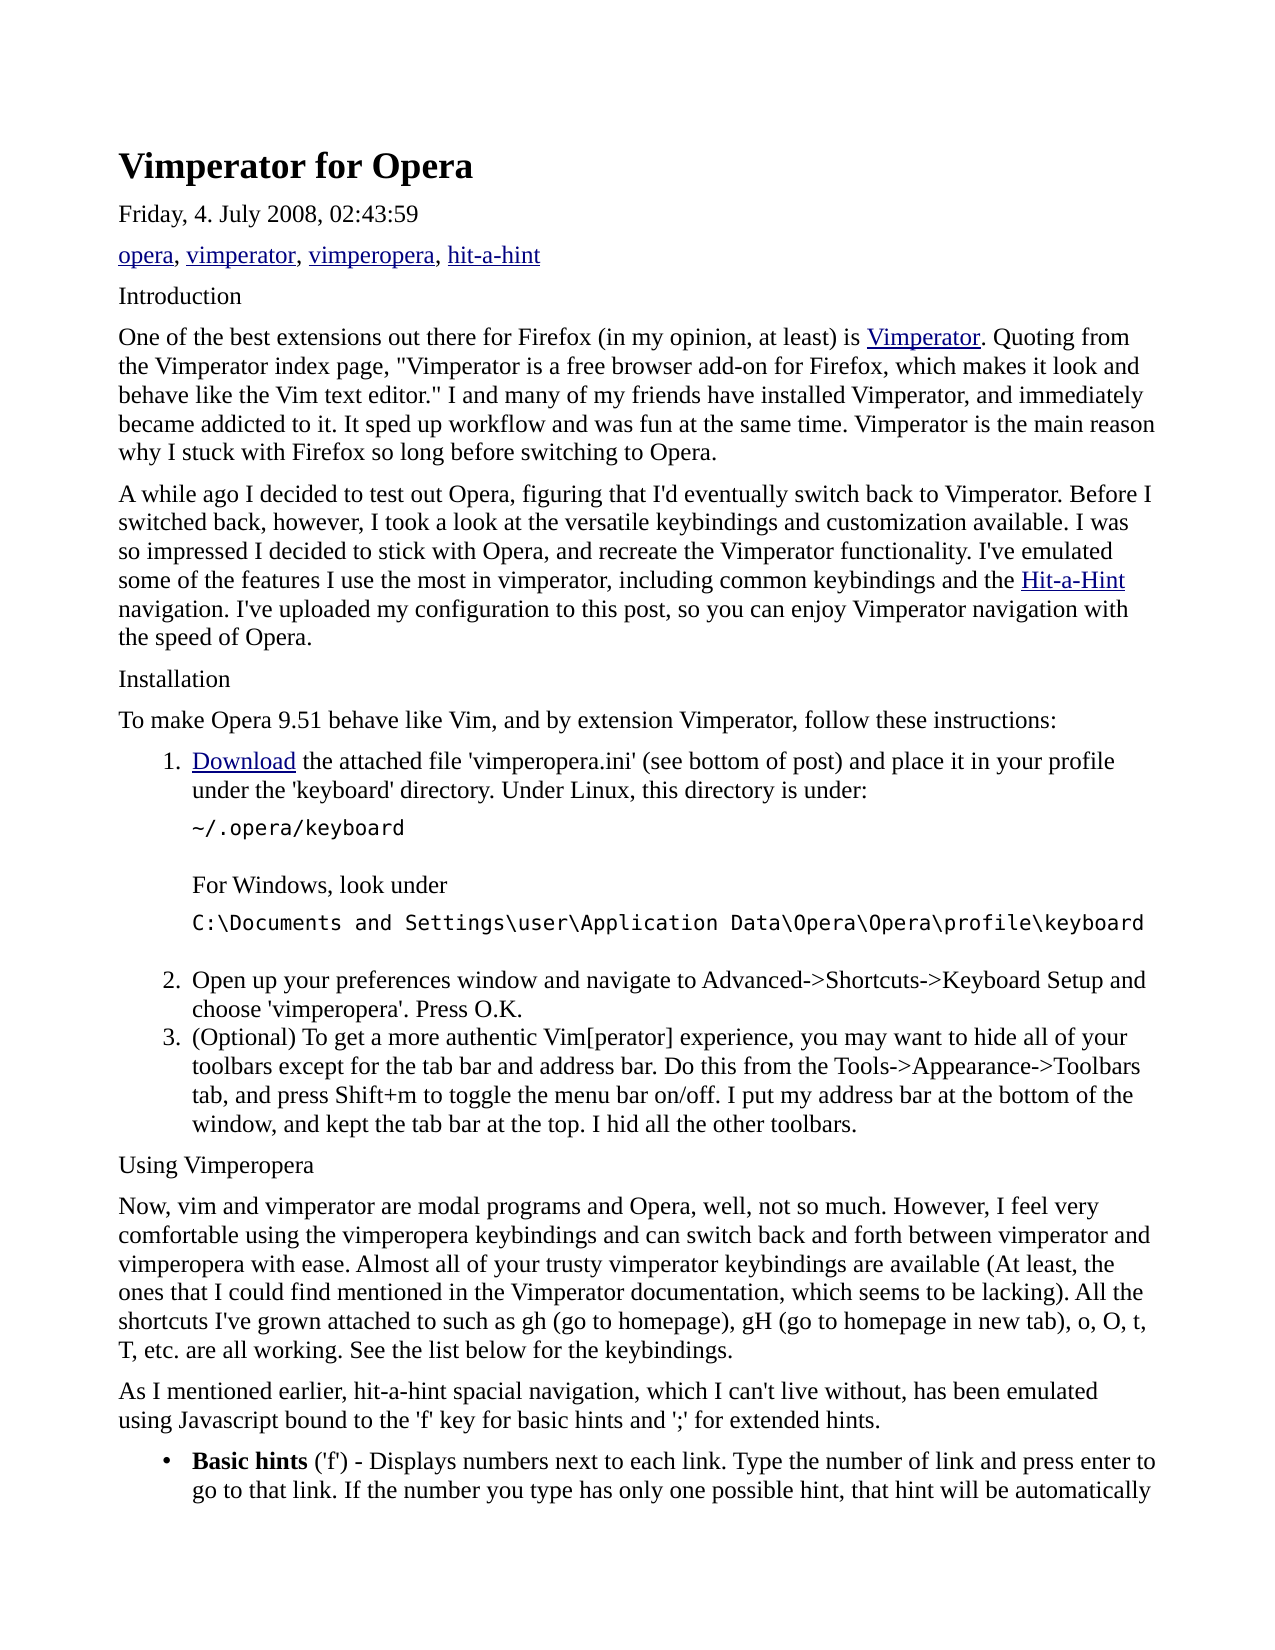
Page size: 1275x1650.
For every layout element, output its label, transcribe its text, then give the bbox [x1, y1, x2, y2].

text As I mentioned earlier, hit-a-hint spacial navigation, which I can't live without, has been emulated using Javascript bound to the 'f' key for basic hints and ';' for extended hints. [118, 1376, 1157, 1434]
list Open up your preferences window and navigate to Advanced->Shortcuts->Keyboard Setup and choose 'vimperopera'. Press O.K. [162, 965, 1157, 1022]
text Introduction [118, 281, 1157, 310]
text Using Vimperopera [118, 1150, 1157, 1179]
list Download the attached file 'vimperopera.ini' (see bottom of post) and place it in your profile under the 'keyboard' directory. Under Linux, this directory is under: [162, 746, 1157, 804]
subtitle Vimperator for Opera [118, 143, 1157, 186]
text Now, vim and vimperator are modal programs and Opera, well, not so much. However, I feel very comfortable using the vimperopera keybindings and can switch back and forth between vimperator and vimperopera with ease. Almost all of your trusty vimperator keybindings are available (At least, the ones that I could find mentioned in the Vimperator documentation, which seems to be lacking). All the shortcuts I've grown attached to such as gh (go to homepage), gH (go to homepage in new tab), o, O, t, T, etc. are all working. See the list below for the keybindings. [118, 1191, 1157, 1364]
list (Optional) To get a more authentic Vim[perator] experience, you may want to hide all of your toolbars except for the tab bar and address bar. Do this from the Tools->Appearance->Toolbars tab, and press Shift+m to toggle the menu bar on/off. I put my address bar at the bottom of the window, and kept the tab bar at the top. I hid all the other toolbars. [162, 1022, 1157, 1137]
list Basic hints ('f') - Displays numbers next to each link. Type the number of link and press enter to go to that link. If the number you type has only one possible hint, that hint will be automatically [162, 1446, 1157, 1504]
text Installation [118, 664, 1157, 692]
text opera, vimperator, vimperopera, hit-a-hint [118, 240, 1157, 269]
list For Windows, look under [162, 870, 1157, 899]
text A while ago I decided to test out Opera, figuring that I'd eventually switch back to Vimperator. Before I switched back, however, I took a look at the versatile keybindings and customization available. I was so impressed I decided to stick with Opera, and recreate the Vimperator functionality. I've emulated some of the features I use the most in vimperator, including common keybindings and the Hit-a-Hint navigation. I've uploaded my configuration to this post, so you can enjoy Vimperator navigation with the speed of Opera. [118, 479, 1157, 651]
text To make Opera 9.51 behave like Vim, and by extension Vimperator, follow these instructions: [118, 705, 1157, 734]
text Friday, 4. July 2008, 02:43:59 [118, 199, 1157, 227]
text One of the best extensions out there for Firefox (in my opinion, at least) is Vimperator. Quoting from the Vimperator index page, "Vimperator is a free browser add-on for Firefox, which makes it look and behave like the Vim text editor." I and many of my friends have installed Vimperator, and immediately became addicted to it. It sped up workflow and was fun at the same time. Vimperator is the main reason why I stuck with Firefox so long before switching to Opera. [118, 322, 1157, 466]
list C:\Documents and Settings\user\Application Data\Opera\Opera\profile\keyboard [162, 911, 1157, 936]
list ~/.opera/keyboard [162, 816, 1157, 841]
